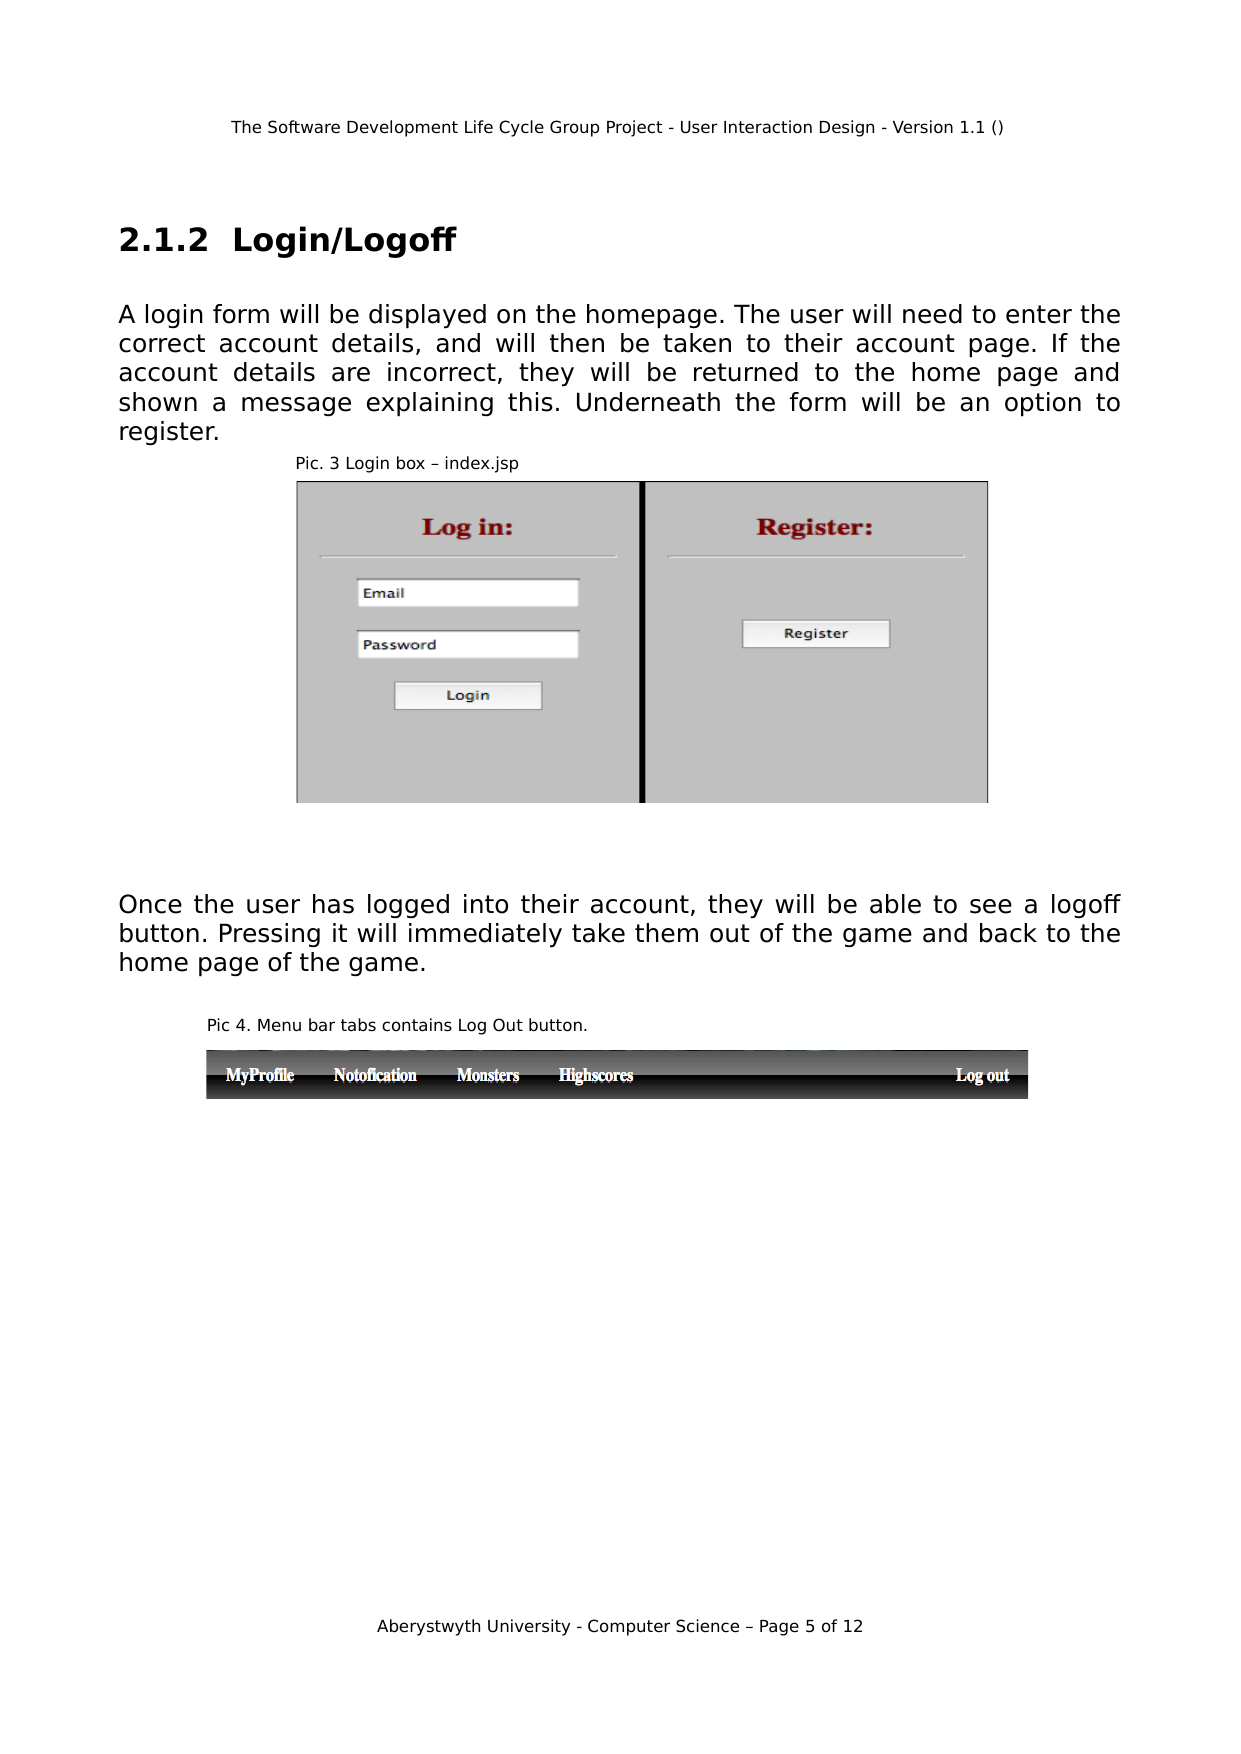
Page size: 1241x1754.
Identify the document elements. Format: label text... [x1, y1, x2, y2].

text Pic 4. Menu bar tabs contains Log Out button. [118, 1016, 1122, 1036]
text Pic. 3 Login box – index.jsp [118, 446, 1122, 475]
text A login form will be displayed on the homepage. The user will need to enter the correct account details, and will then be taken to their account page. If the account details are incorrect, they will be returned to the home page and shown a message explaining this. Underneath the form will be an option to register. [118, 300, 1122, 446]
picture [206, 1050, 1029, 1099]
subtitle Login/Logoff [118, 221, 1122, 258]
text Once the user has logged into their account, they will be able to see a logoff button. Pressing it will immediately take them out of the game and back to the home page of the game. [118, 890, 1122, 977]
picture [296, 481, 989, 803]
